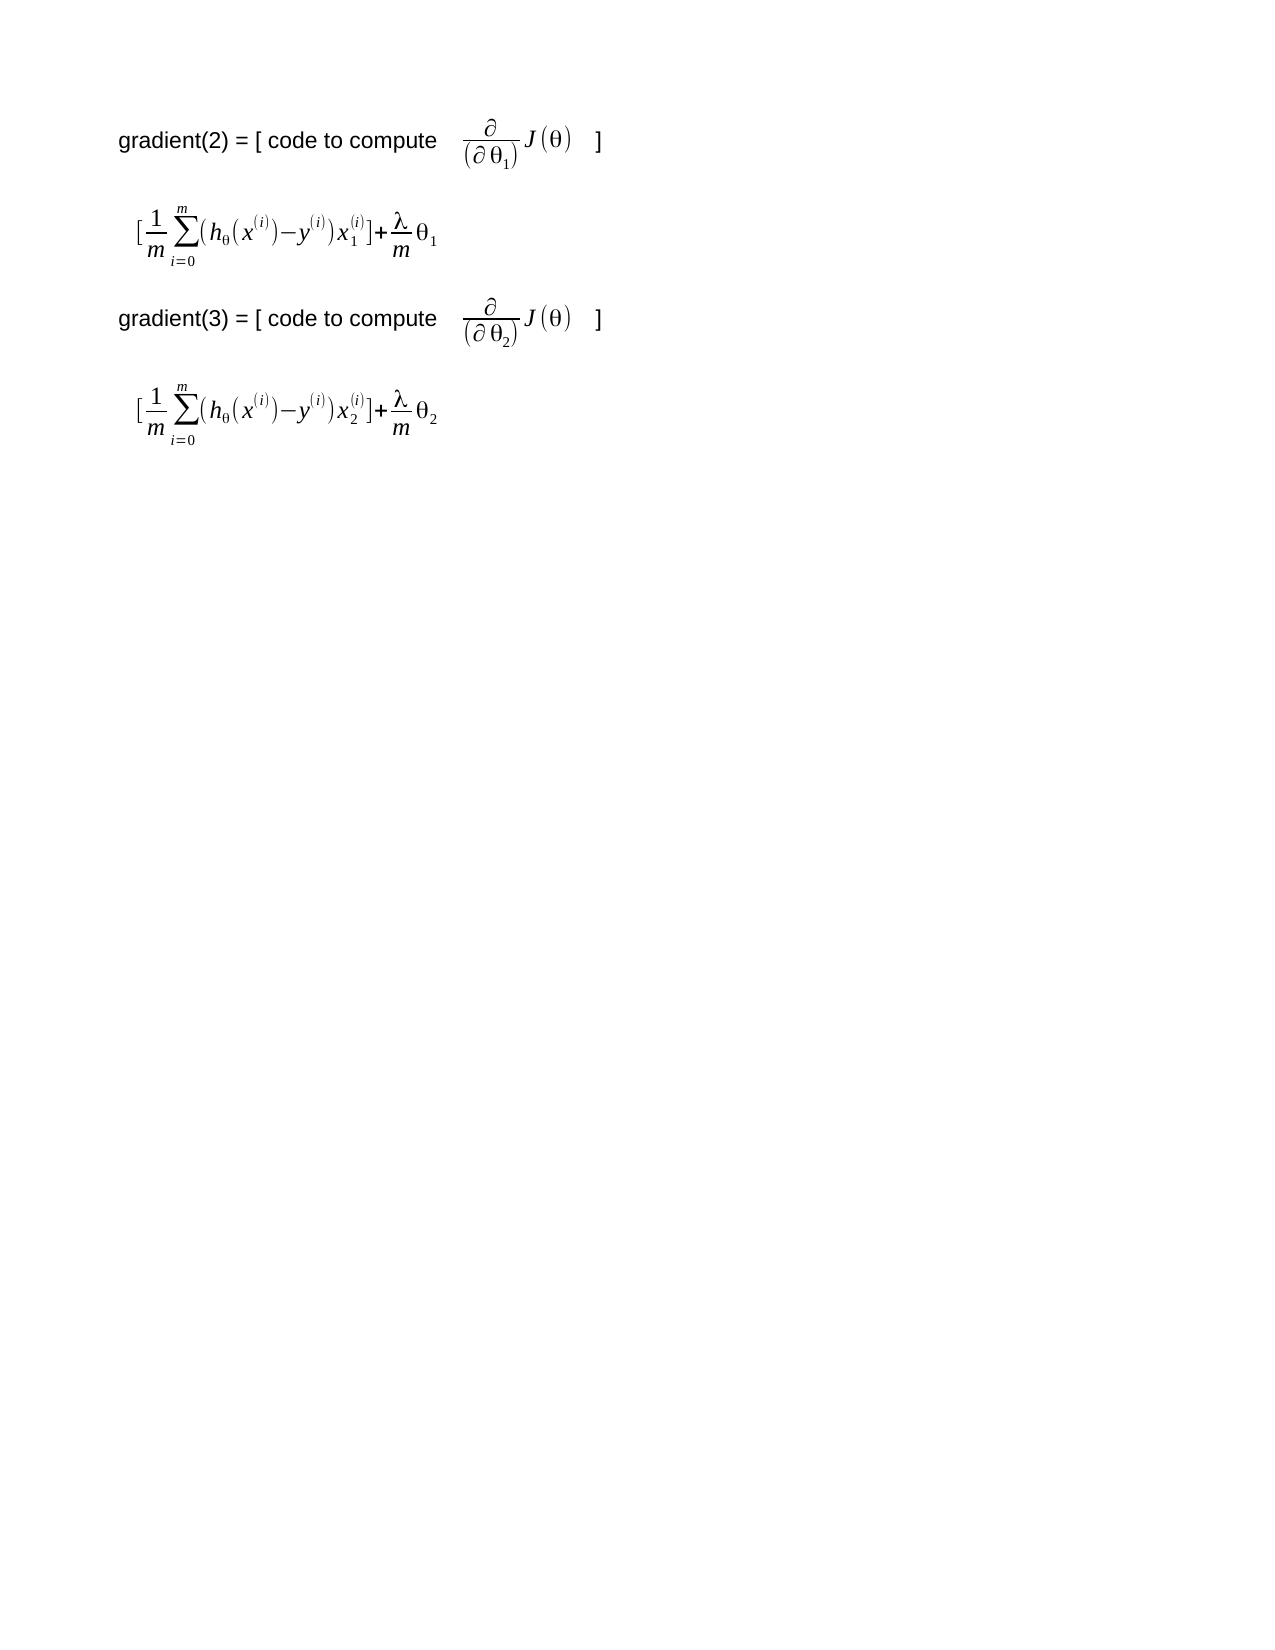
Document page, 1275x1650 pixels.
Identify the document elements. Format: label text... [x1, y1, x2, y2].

text gradient(2) = [ code to compute ] [118, 118, 1157, 173]
text gradient(3) = [ code to compute ] [118, 296, 1157, 351]
